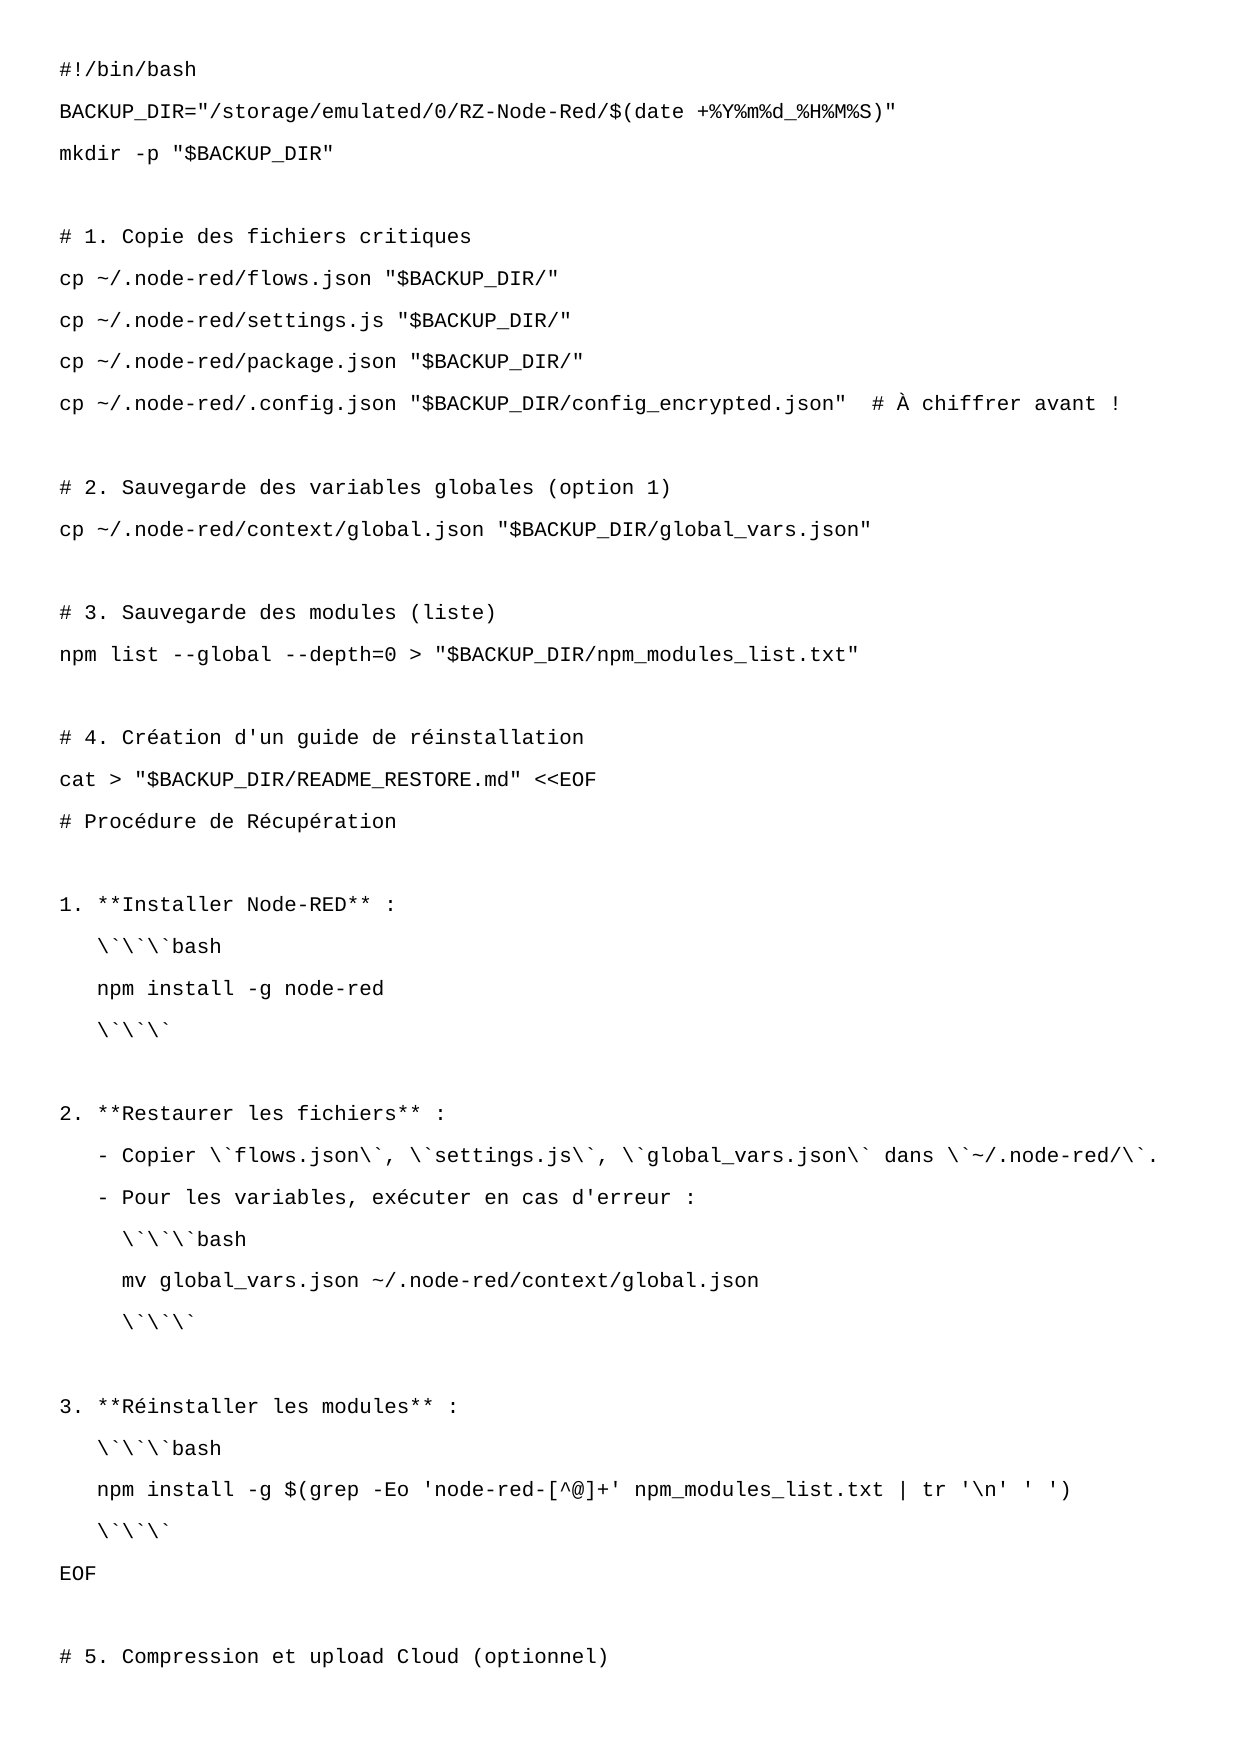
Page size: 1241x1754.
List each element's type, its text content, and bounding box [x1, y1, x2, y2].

text cp ~/.node-red/package.json "$BACKUP_DIR/" [59, 351, 1181, 375]
text npm list --global --depth=0 > "$BACKUP_DIR/npm_modules_list.txt" [59, 644, 1181, 667]
text cp ~/.node-red/.config.json "$BACKUP_DIR/config_encrypted.json" # À chiffrer avant ! [59, 393, 1181, 417]
text \`\`\`bash [59, 936, 1181, 960]
text # 4. Création d'un guide de réinstallation [59, 727, 1181, 751]
text # 1. Copie des fichiers critiques [59, 226, 1181, 250]
text \`\`\`bash [59, 1229, 1181, 1252]
text \`\`\` [59, 1521, 1181, 1545]
text \`\`\`bash [59, 1437, 1181, 1461]
text cp ~/.node-red/context/global.json "$BACKUP_DIR/global_vars.json" [59, 518, 1181, 542]
text # Procédure de Récupération [59, 811, 1181, 834]
text # 2. Sauvegarde des variables globales (option 1) [59, 477, 1181, 500]
text \`\`\` [59, 1020, 1181, 1043]
text # 5. Compression et upload Cloud (optionnel) [59, 1646, 1181, 1670]
text 1. **Installer Node-RED** : [59, 894, 1181, 918]
text cp ~/.node-red/settings.js "$BACKUP_DIR/" [59, 310, 1181, 333]
text npm install -g node-red [59, 978, 1181, 1002]
text #!/bin/bash [59, 59, 1181, 83]
text - Pour les variables, exécuter en cas d'erreur : [59, 1187, 1181, 1211]
text mkdir -p "$BACKUP_DIR" [59, 143, 1181, 166]
text BACKUP_DIR="/storage/emulated/0/RZ-Node-Red/$(date +%Y%m%d_%H%M%S)" [59, 101, 1181, 124]
text # 3. Sauvegarde des modules (liste) [59, 602, 1181, 626]
text cp ~/.node-red/flows.json "$BACKUP_DIR/" [59, 268, 1181, 292]
text cat > "$BACKUP_DIR/README_RESTORE.md" <<EOF [59, 769, 1181, 793]
text EOF [59, 1563, 1181, 1586]
text npm install -g $(grep -Eo 'node-red-[^@]+' npm_modules_list.txt | tr '\n' ' ') [59, 1479, 1181, 1503]
text mv global_vars.json ~/.node-red/context/global.json [59, 1270, 1181, 1294]
text 2. **Restaurer les fichiers** : [59, 1103, 1181, 1127]
text - Copier \`flows.json\`, \`settings.js\`, \`global_vars.json\` dans \`~/.node-red/\`. [59, 1145, 1181, 1169]
text \`\`\` [59, 1312, 1181, 1336]
text 3. **Réinstaller les modules** : [59, 1396, 1181, 1419]
